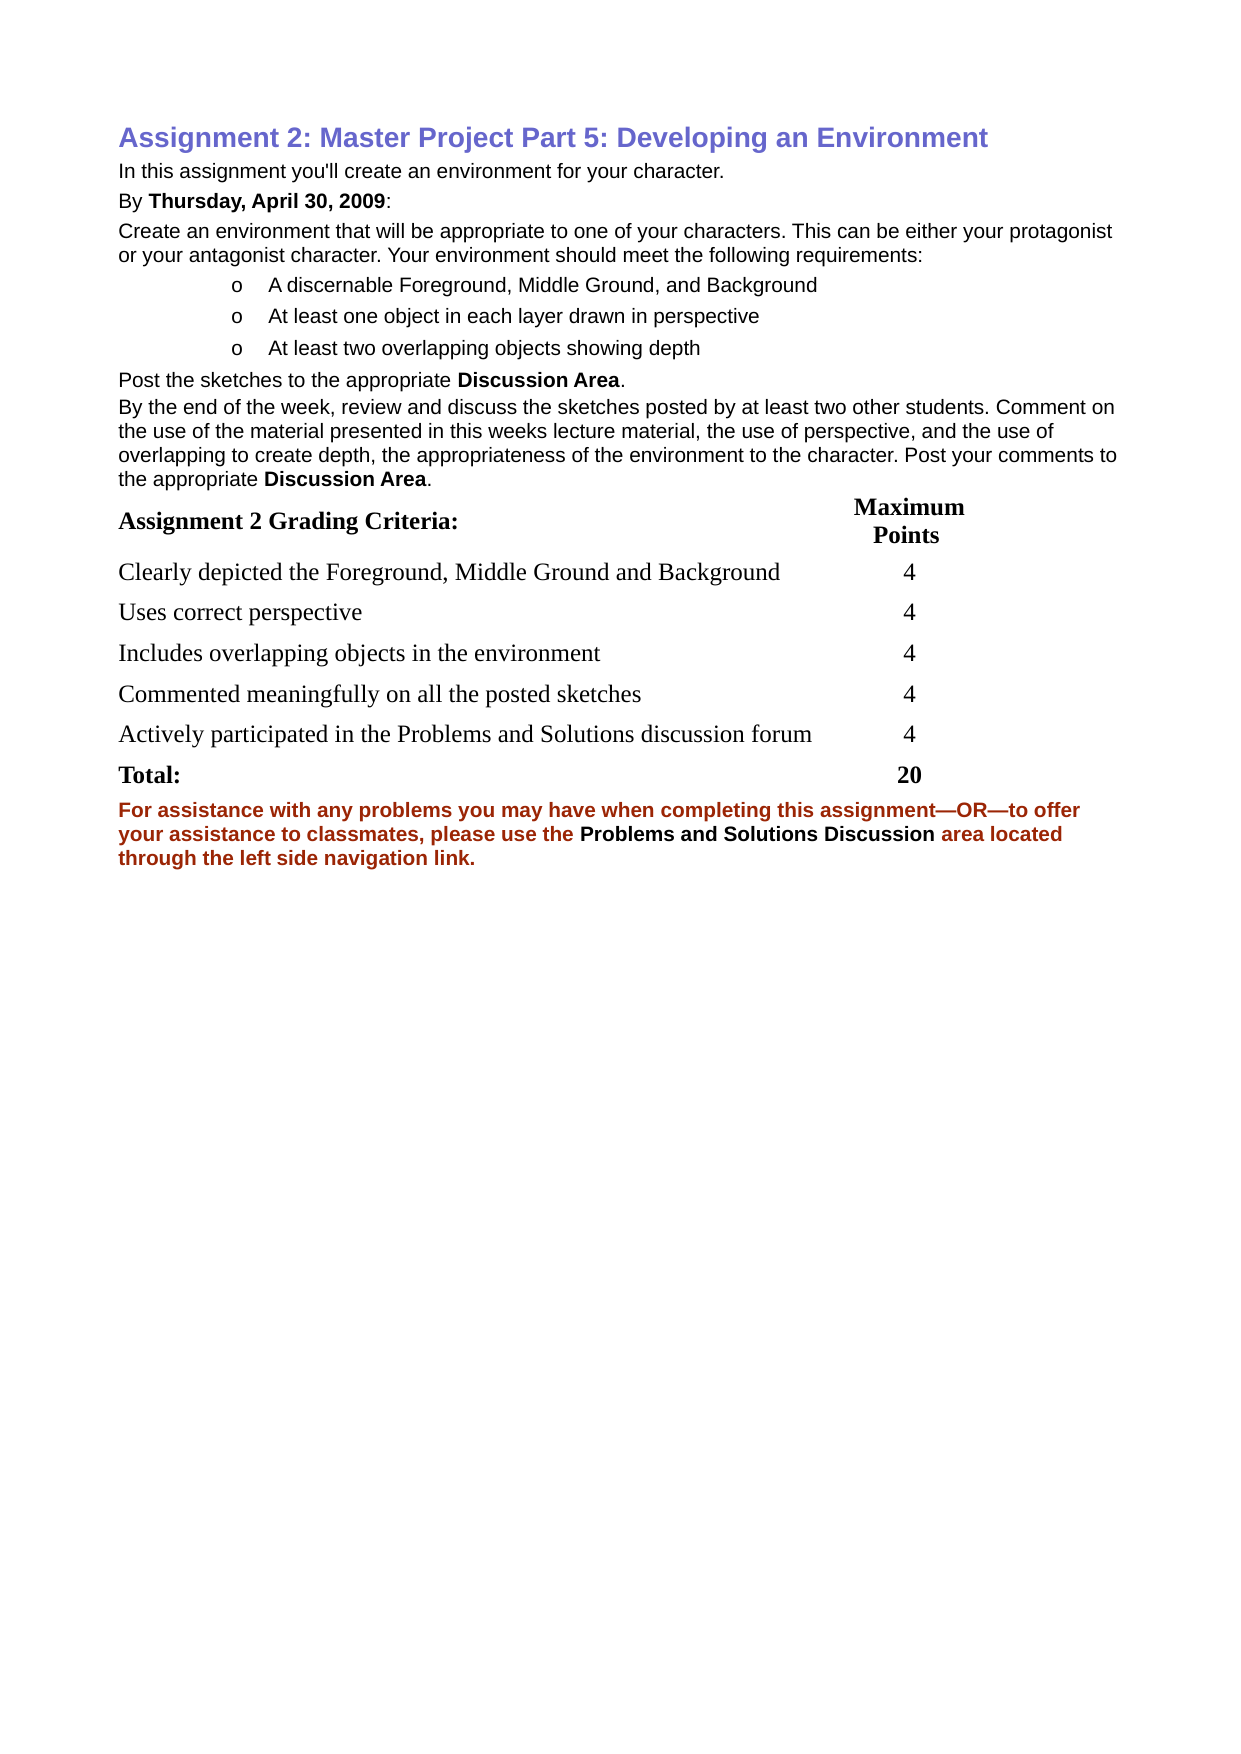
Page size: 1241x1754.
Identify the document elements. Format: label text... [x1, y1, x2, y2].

table_cell 4 [819, 714, 1000, 754]
list At least one object in each layer drawn in perspective [231, 304, 1122, 330]
text Post the sketches to the appropriate Discussion Area. [118, 368, 1122, 392]
text In this assignment you'll create an environment for your character. [118, 159, 1122, 183]
table_cell 20 [819, 754, 1000, 795]
text By the end of the week, review and discuss the sketches posted by at least two other students. Comment on the use of the material presented in this weeks lecture material, the use of perspective, and the use of overlapping to create depth, the appropriateness of the environment to the character. Post your comments to the appropriate Discussion Area. [118, 394, 1122, 490]
text By Thursday, April 30, 2009: [118, 189, 1122, 213]
text Create an environment that will be appropriate to one of your characters. This can be either your protagonist or your antagonist character. Your environment should meet the following requirements: [118, 219, 1122, 267]
table_cell 4 [819, 673, 1000, 713]
table_cell Commented meaningfully on all the posted sketches [117, 673, 819, 713]
table_cell Total: [117, 754, 819, 795]
text For assistance with any problems you may have when completing this assignment—OR—to offer your assistance to classmates, please use the Problems and Solutions Discussion area located through the left side navigation link. [118, 798, 1122, 869]
table_cell Uses correct perspective [117, 592, 819, 632]
list At least two overlapping objects showing depth [231, 336, 1122, 362]
table_cell 4 [819, 632, 1000, 673]
table_cell 4 [819, 592, 1000, 632]
table_cell Includes overlapping objects in the environment [117, 632, 819, 673]
list A discernable Foreground, Middle Ground, and Background [231, 273, 1122, 298]
table_cell Clearly depicted the Foreground, Middle Ground and Background [117, 551, 819, 592]
text Assignment 2: Master Project Part 5: Developing an Environment [118, 121, 1122, 153]
table_header Assignment 2 Grading Criteria: [117, 490, 819, 551]
table_cell 4 [819, 551, 1000, 592]
table_cell Actively participated in the Problems and Solutions discussion forum [117, 714, 819, 754]
table_header Maximum Points [819, 490, 1000, 551]
